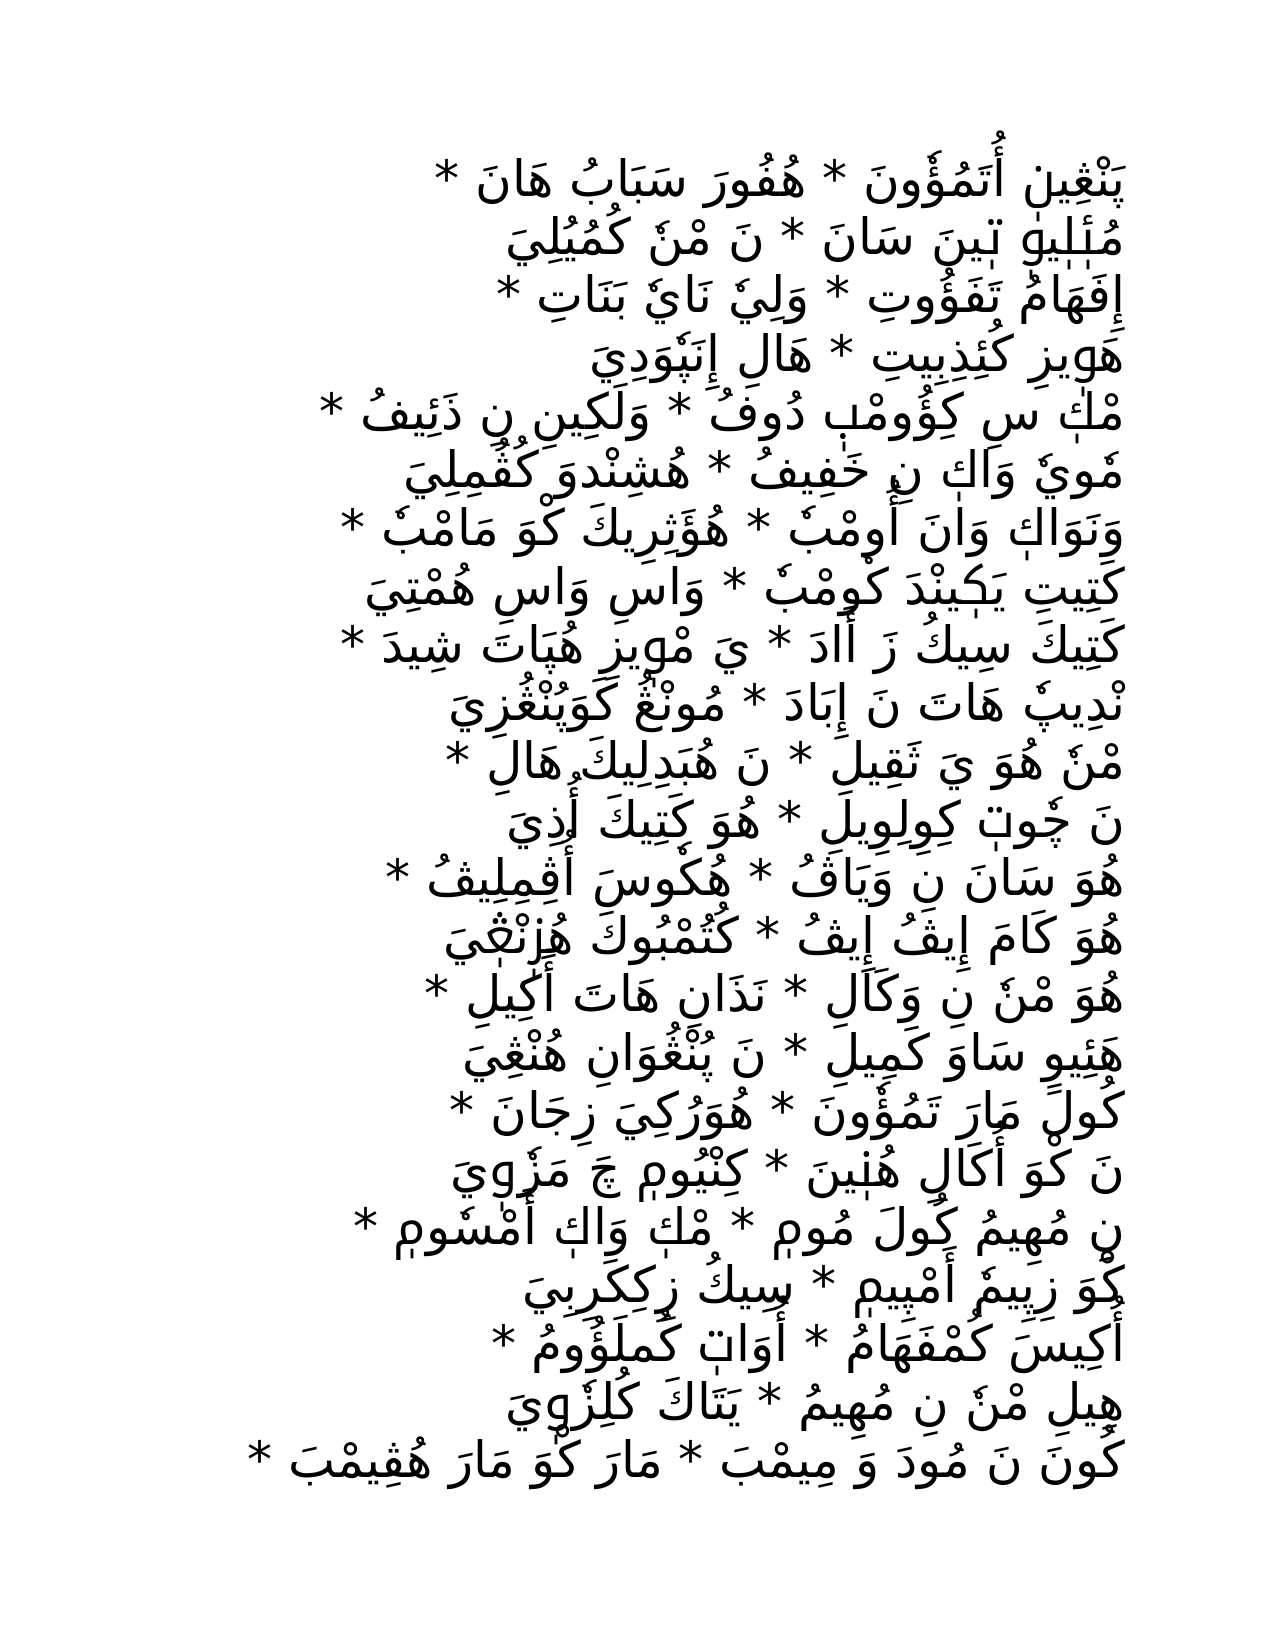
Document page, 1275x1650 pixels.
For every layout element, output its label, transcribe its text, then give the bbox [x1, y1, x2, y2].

text كَتِيكَ سِيكُ زَ أَادَ * يَ مْوٖيزِ هُپَاتَ شِيدَ * نْدِيپٗ هَاتَ نَ إِبَادَ * مُونْڠُ كَوَپُنْڠُزِيَ [150, 616, 1125, 732]
text هُوَ مْنٗ نِ وَكَالِ * نَذَانِ هَاتَ أَكِيلِ * هَئِيوِ سَاوَ كَمِيلِ * نَ پُنْڠُوَانِ هُنْڠِيَ [150, 965, 1125, 1082]
text وَنَوَاكٖ وَانَ أُومْبٗ * هُؤَثِرِيكَ كْوَ مَامْبٗ * كَتِيتِ يَكٖينْدَ كٗومْبٗ * وَاسِ وَاسِ هُمْتِيَ [150, 499, 1125, 616]
text أُكِيسَ كُمْفَهَامُ * أُوَاتٖ كُملَؤُومُ * هِيلِ مْنٗ نِ مُهِيمُ * يَتَاكَ كُلِزٗوٖيَ [150, 1314, 1125, 1431]
text كُولَ مَارَ تَمُؤٗونَ * هُوَرُكِيَ زِجَانَ * نَ كْوَ أُكَالِ هُنٖينَ * كِنْيُومٖ چَ مَزٗوٖيَ [150, 1082, 1125, 1198]
text مْكٖ سِ كِؤُومْبٖ دُوفُ * وَلَكِينِ نِ ذَئِيفُ * مٗويٗ وَاكٖ نِ خَفِيفُ * هُشِنْدوَ كُڤُمِلِيَ [150, 383, 1125, 499]
text هُوَ سَانَ نِ وَيَاڤُ * هُكٗوسَ أُڤِمِلِيڤُ * هُوَ كَامَ إِيڤُ إِيڤُ * كُتُمْبُوكَ هُزٖنْڠٖيَ [150, 849, 1125, 965]
text پَنْڠِينٖ أُتَمُؤٗونَ * هُفُورَ سَبَابُ هَانَ * مُئٖلٖيوٖ تٖينَ سَانَ * نَ مْنٗ كُمُيُلِيَ [150, 150, 1125, 266]
text نِ مُهِيمُ كُولَ مُومٖ * مْكٖ وَاكٖ أَمْسٗومٖ * كْوَ زِپِيمٗ أَمْپِيمٖ * سِيكُ زِكِكَرِبِيَ [150, 1198, 1125, 1314]
text كُونَ نَ مُودَ وَ مِيمْبَ * مَارَ كْوَ مَارَ هُڤِيمْبَ * [150, 1431, 1125, 1489]
text مْنٗ هُوَ يَ ثَقِيلِ * نَ هُبَدِلِيكَ هَالِ * نَ چٗوتٖ كِوِلِوِيلِ * هُوَ كَتِيكَ أُذِيَ [150, 732, 1125, 849]
text إِفَهَامُ تَفَؤُوتِ * وَلِيٗ نَايٗ بَنَاتِ * هَوٖيزِ كُئِذِبِيتِ * هَالِ إِنَپٗوَدِيَ [150, 266, 1125, 383]
